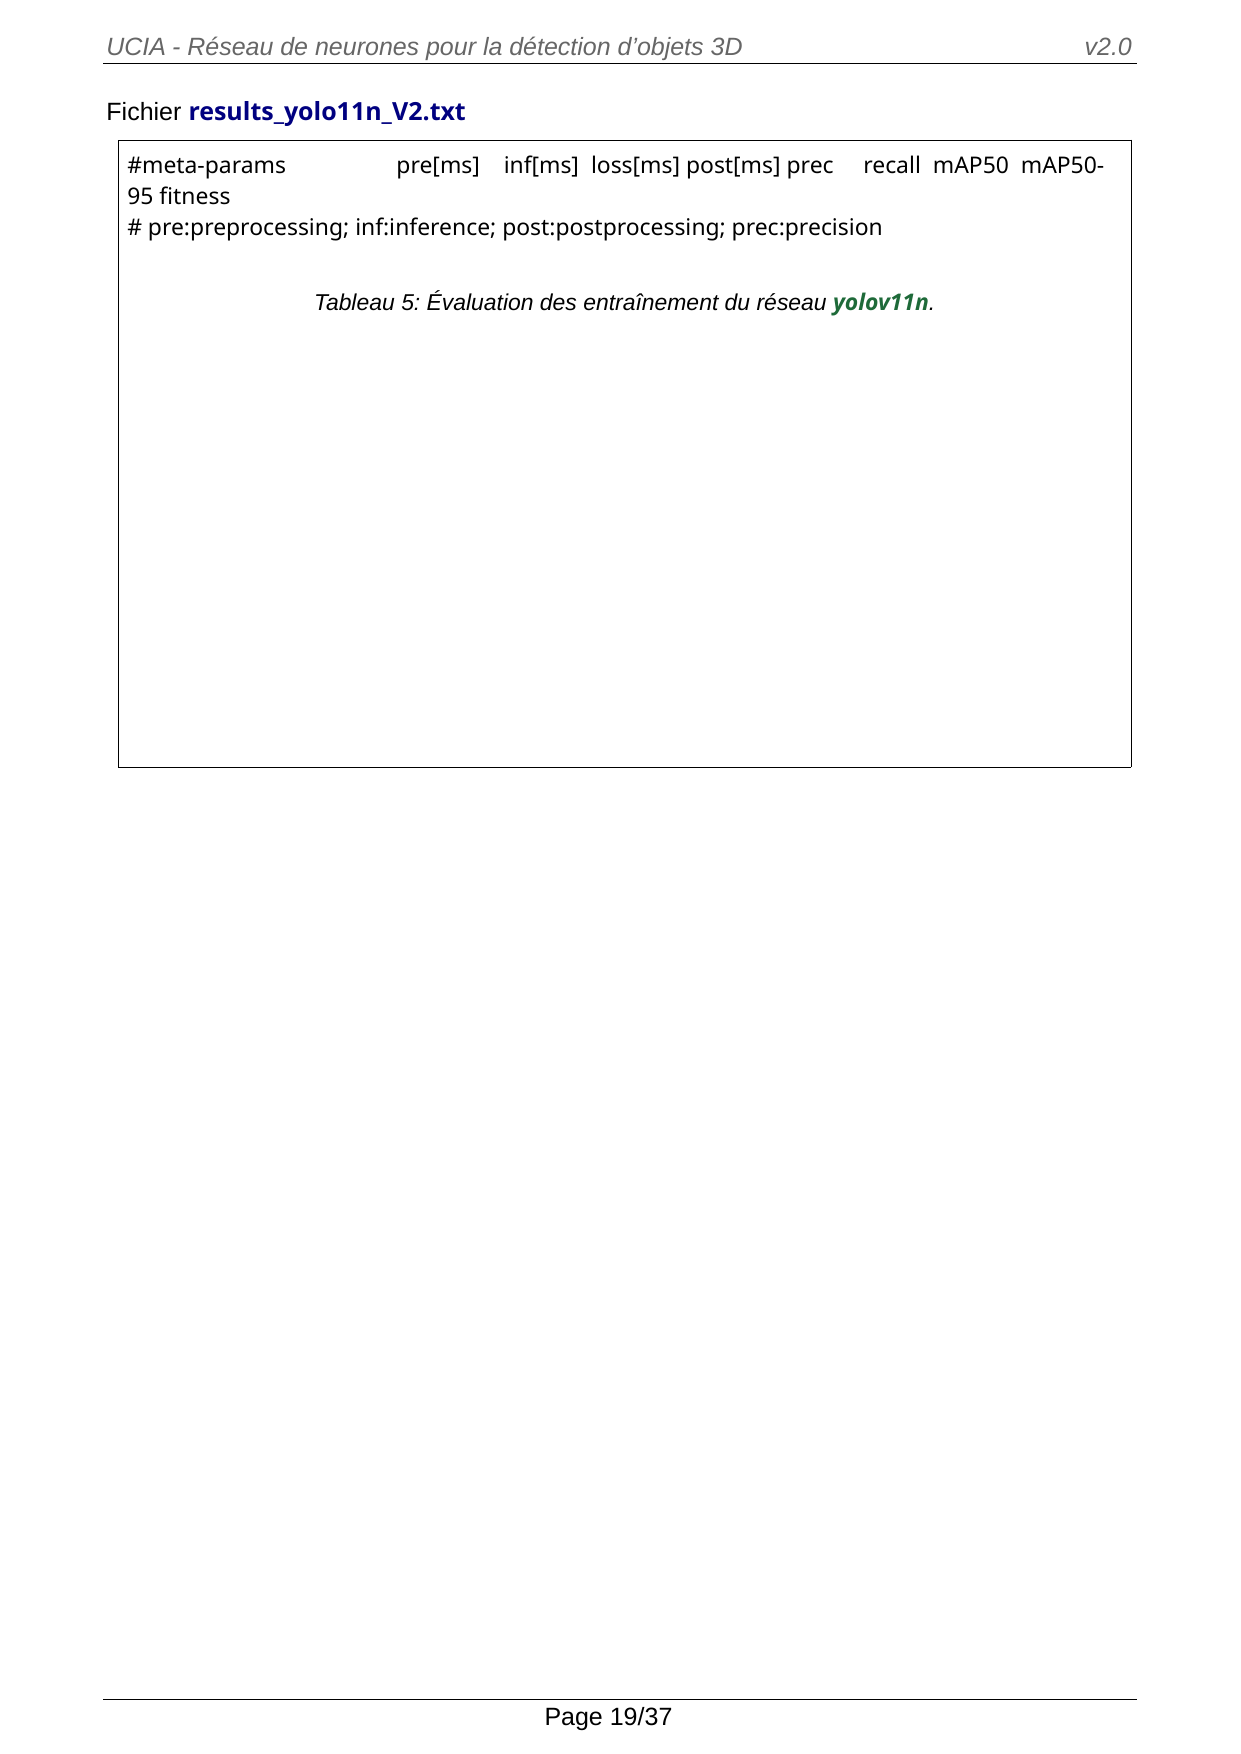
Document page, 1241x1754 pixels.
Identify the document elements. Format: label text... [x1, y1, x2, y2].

text Fichier results_yolo11n_V2.txt [106, 94, 1134, 128]
text # pre:preprocessing; inf:inference; post:postprocessing; prec:precision [127, 211, 1122, 242]
text #meta-params pre[ms] inf[ms] loss[ms] post[ms] prec recall mAP50 mAP50-95 fitness [127, 148, 1122, 211]
text Tableau 5: Évaluation des entraînement du réseau yolov11n. [127, 286, 1122, 317]
